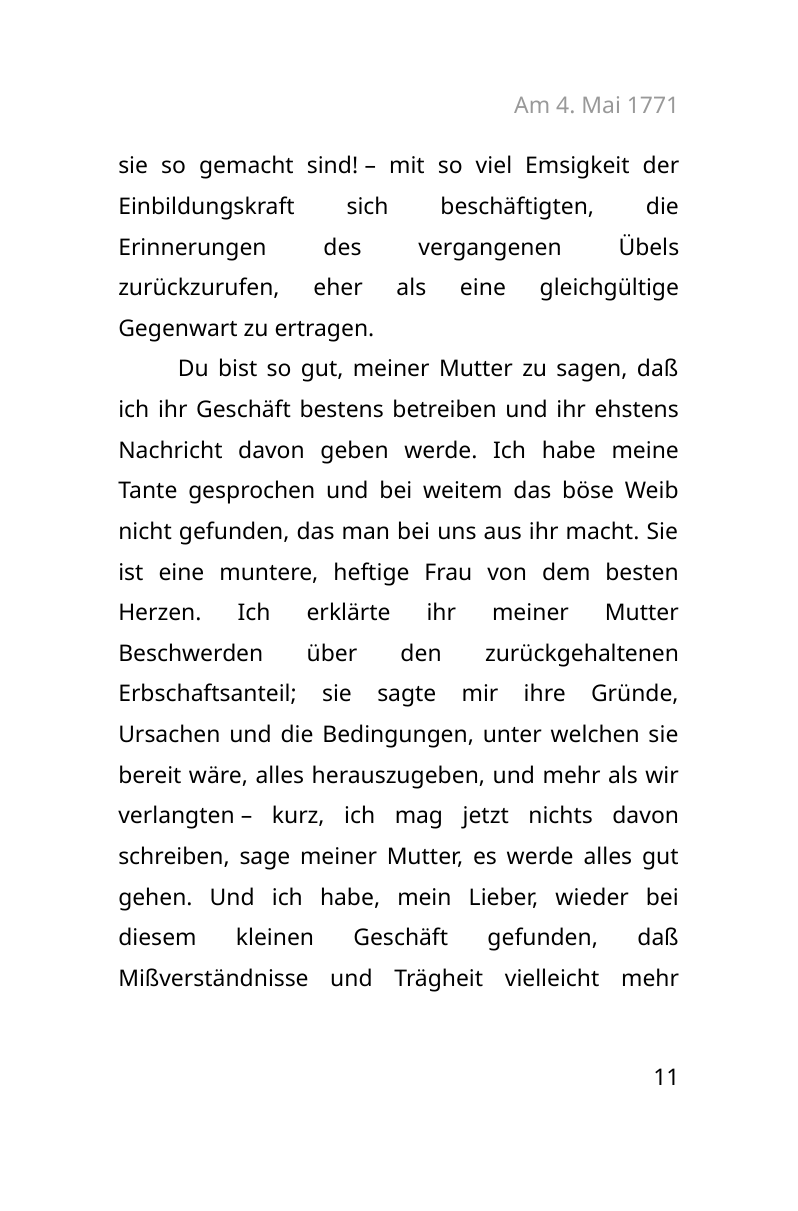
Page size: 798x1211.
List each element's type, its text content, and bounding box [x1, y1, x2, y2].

text sie so gemacht sind! – mit so viel Emsigkeit der Einbildungskraft sich beschäftigten, die Erinnerungen des vergangenen Übels zurückzurufen, eher als eine gleichgültige Gegenwart zu ertragen. [118, 149, 679, 343]
text Du bist so gut, meiner Mutter zu sagen, daß ich ihr Geschäft bestens betreiben und ihr ehstens Nachricht davon geben werde. Ich habe meine Tante gesprochen und bei weitem das böse Weib nicht gefunden, das man bei uns aus ihr macht. Sie ist eine muntere, heftige Frau von dem besten Herzen. Ich erklärte ihr meiner Mutter Beschwerden über den zurückgehaltenen Erbschaftsanteil; sie sagte mir ihre Gründe, Ursachen und die Bedingungen, unter welchen sie bereit wäre, alles herauszugeben, und mehr als wir verlangten – kurz, ich mag jetzt nichts davon schreiben, sage meiner Mutter, es werde alles gut gehen. Und ich habe, mein Lieber, wieder bei diesem kleinen Geschäft gefunden, daß Mißverständnisse und Trägheit vielleicht mehr [118, 352, 679, 993]
